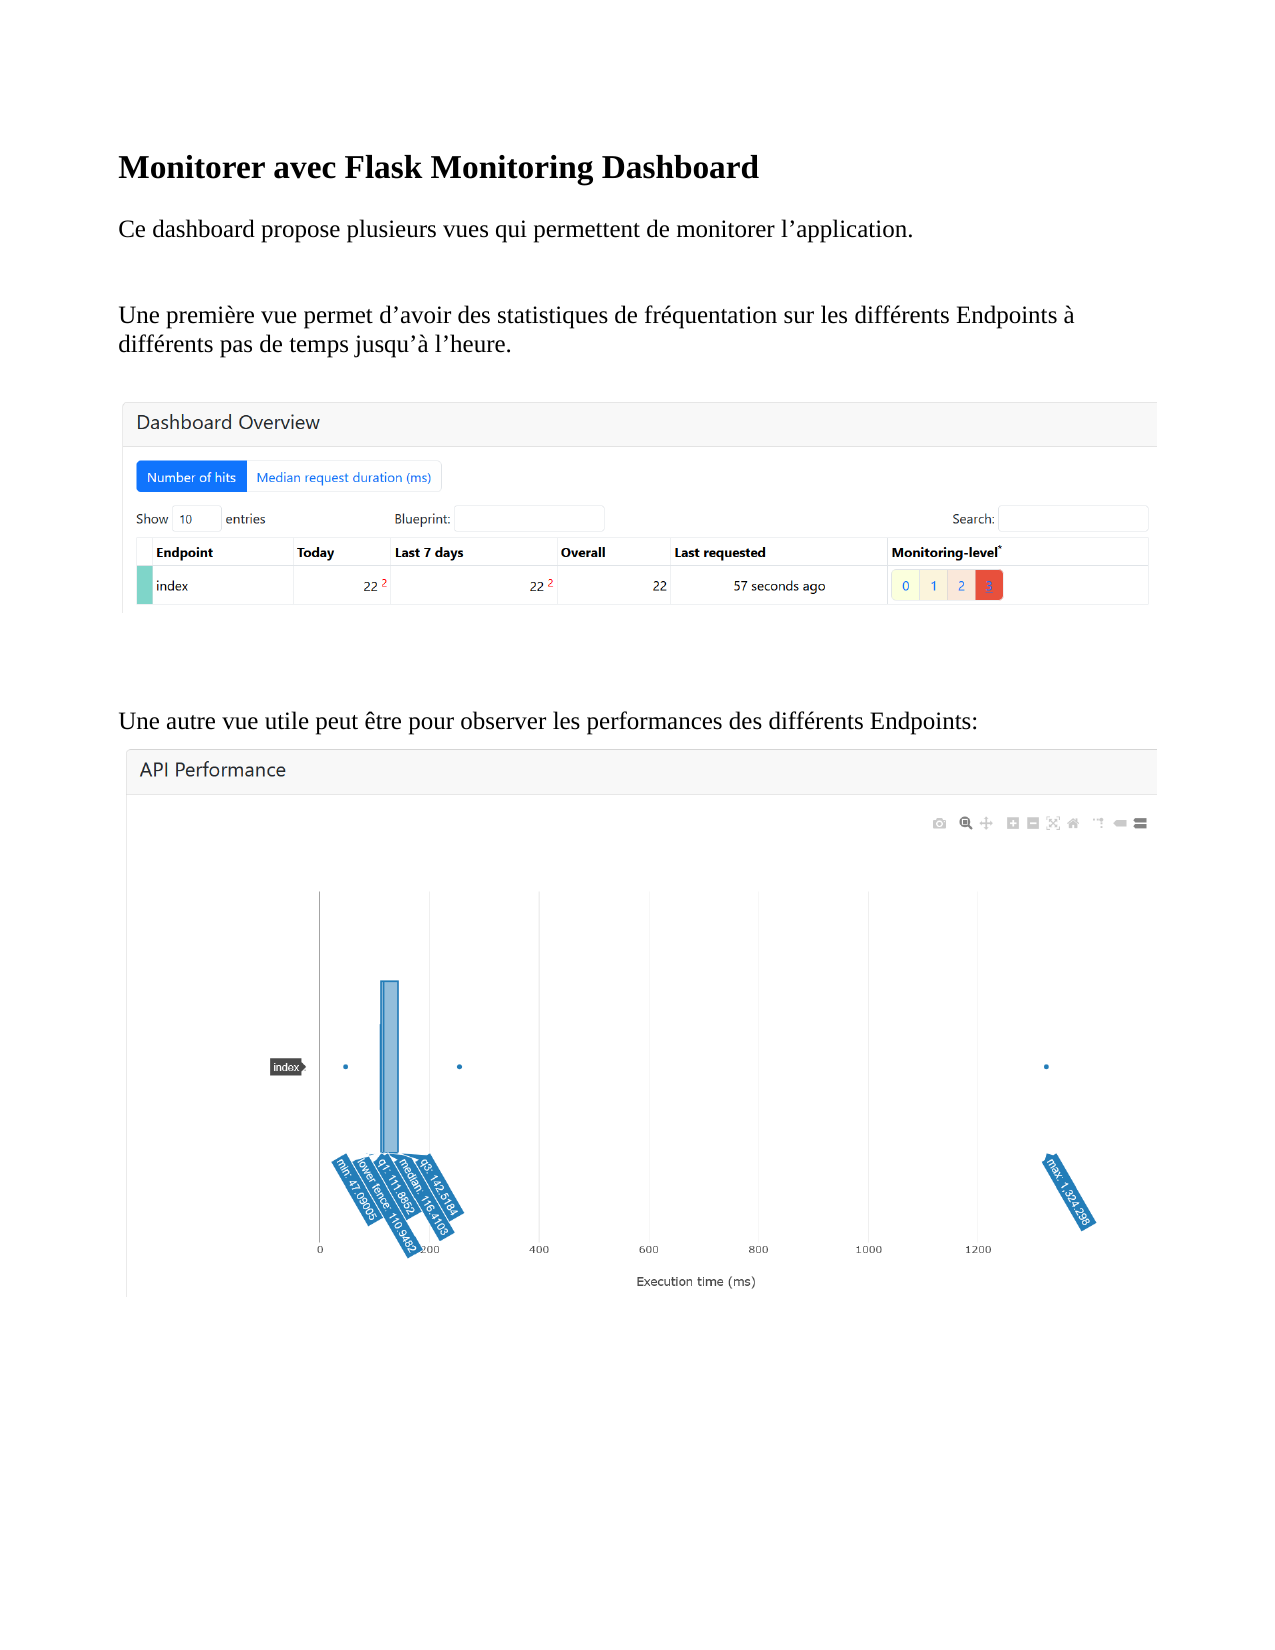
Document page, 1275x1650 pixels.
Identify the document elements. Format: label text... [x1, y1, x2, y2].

text Ce dashboard propose plusieurs vues qui permettent de monitorer l’application. [118, 214, 1157, 243]
picture [118, 746, 1157, 1297]
picture [118, 398, 1157, 613]
text Monitorer avec Flask Monitoring Dashboard [118, 147, 1157, 185]
text Une première vue permet d’avoir des statistiques de fréquentation sur les différents Endpoints à différents pas de temps jusqu’à l’heure. [118, 300, 1157, 358]
text Une autre vue utile peut être pour observer les performances des différents Endpoints: [118, 706, 1157, 734]
